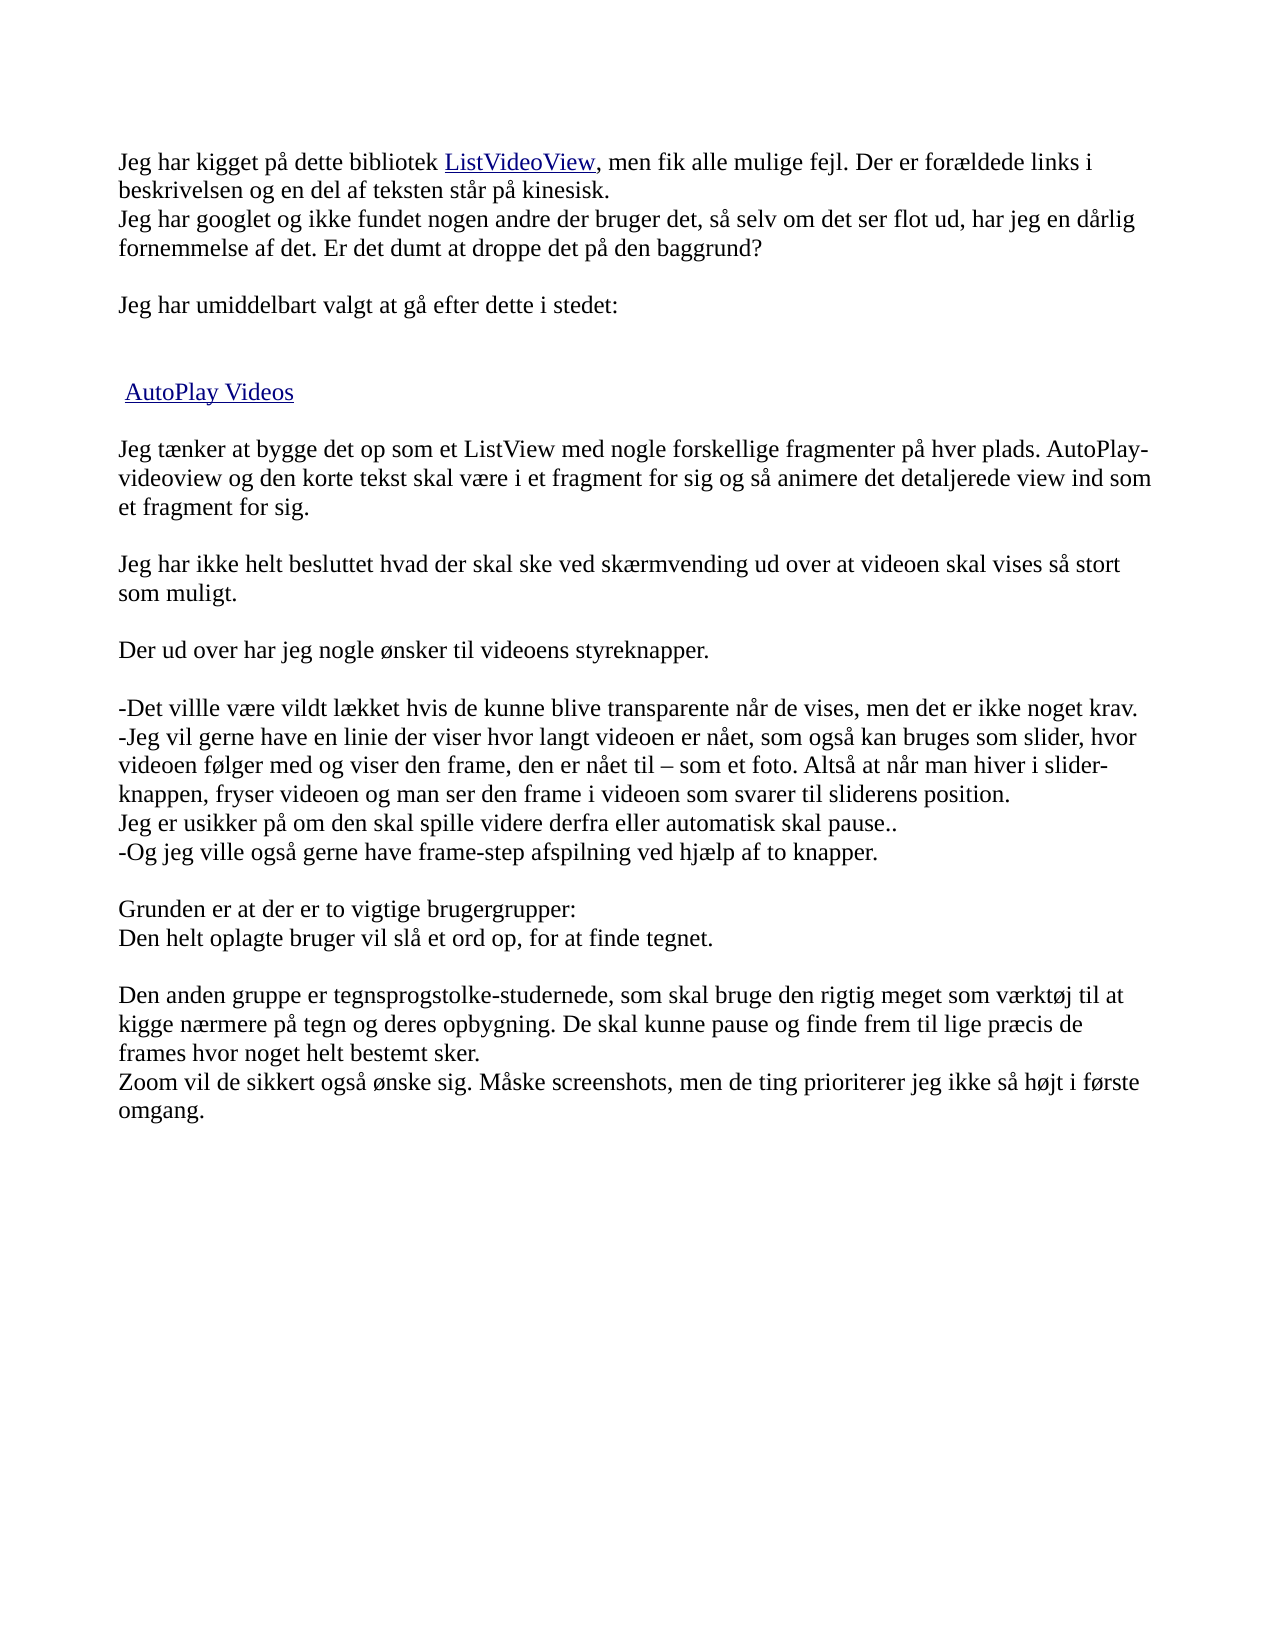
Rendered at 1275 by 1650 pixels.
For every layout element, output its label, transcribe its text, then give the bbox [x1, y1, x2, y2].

text Jeg er usikker på om den skal spille videre derfra eller automatisk skal pause.. [118, 808, 1157, 837]
text Jeg har umiddelbart valgt at gå efter dette i stedet: [118, 291, 1157, 319]
text Jeg har kigget på dette bibliotek ListVideoView, men fik alle mulige fejl. Der er forældede links i beskrivelsen og en del af teksten står på kinesisk. [118, 147, 1157, 204]
text Den anden gruppe er tegnsprogstolke-studernede, som skal bruge den rigtig meget som værktøj til at kigge nærmere på tegn og deres opbygning. De skal kunne pause og finde frem til lige præcis de frames hvor noget helt bestemt sker. [118, 981, 1157, 1067]
text -Og jeg ville også gerne have frame-step afspilning ved hjælp af to knapper. [118, 837, 1157, 866]
text AutoPlay Videos [118, 377, 1157, 406]
text Grunden er at der er to vigtige brugergrupper: [118, 894, 1157, 923]
text Jeg har googlet og ikke fundet nogen andre der bruger det, så selv om det ser flot ud, har jeg en dårlig fornemmelse af det. Er det dumt at droppe det på den baggrund? [118, 204, 1157, 262]
text -Det villle være vildt lækket hvis de kunne blive transparente når de vises, men det er ikke noget krav. [118, 693, 1157, 722]
text Den helt oplagte bruger vil slå et ord op, for at finde tegnet. [118, 923, 1157, 952]
text Jeg tænker at bygge det op som et ListView med nogle forskellige fragmenter på hver plads. AutoPlay-videoview og den korte tekst skal være i et fragment for sig og så animere det detaljerede view ind som et fragment for sig. [118, 434, 1157, 521]
text Zoom vil de sikkert også ønske sig. Måske screenshots, men de ting prioriterer jeg ikke så højt i første omgang. [118, 1067, 1157, 1124]
text Jeg har ikke helt besluttet hvad der skal ske ved skærmvending ud over at videoen skal vises så stort som muligt. [118, 549, 1157, 607]
text Der ud over har jeg nogle ønsker til videoens styreknapper. [118, 636, 1157, 664]
text -Jeg vil gerne have en linie der viser hvor langt videoen er nået, som også kan bruges som slider, hvor videoen følger med og viser den frame, den er nået til – som et foto. Altså at når man hiver i slider-knappen, fryser videoen og man ser den frame i videoen som svarer til sliderens position. [118, 722, 1157, 808]
